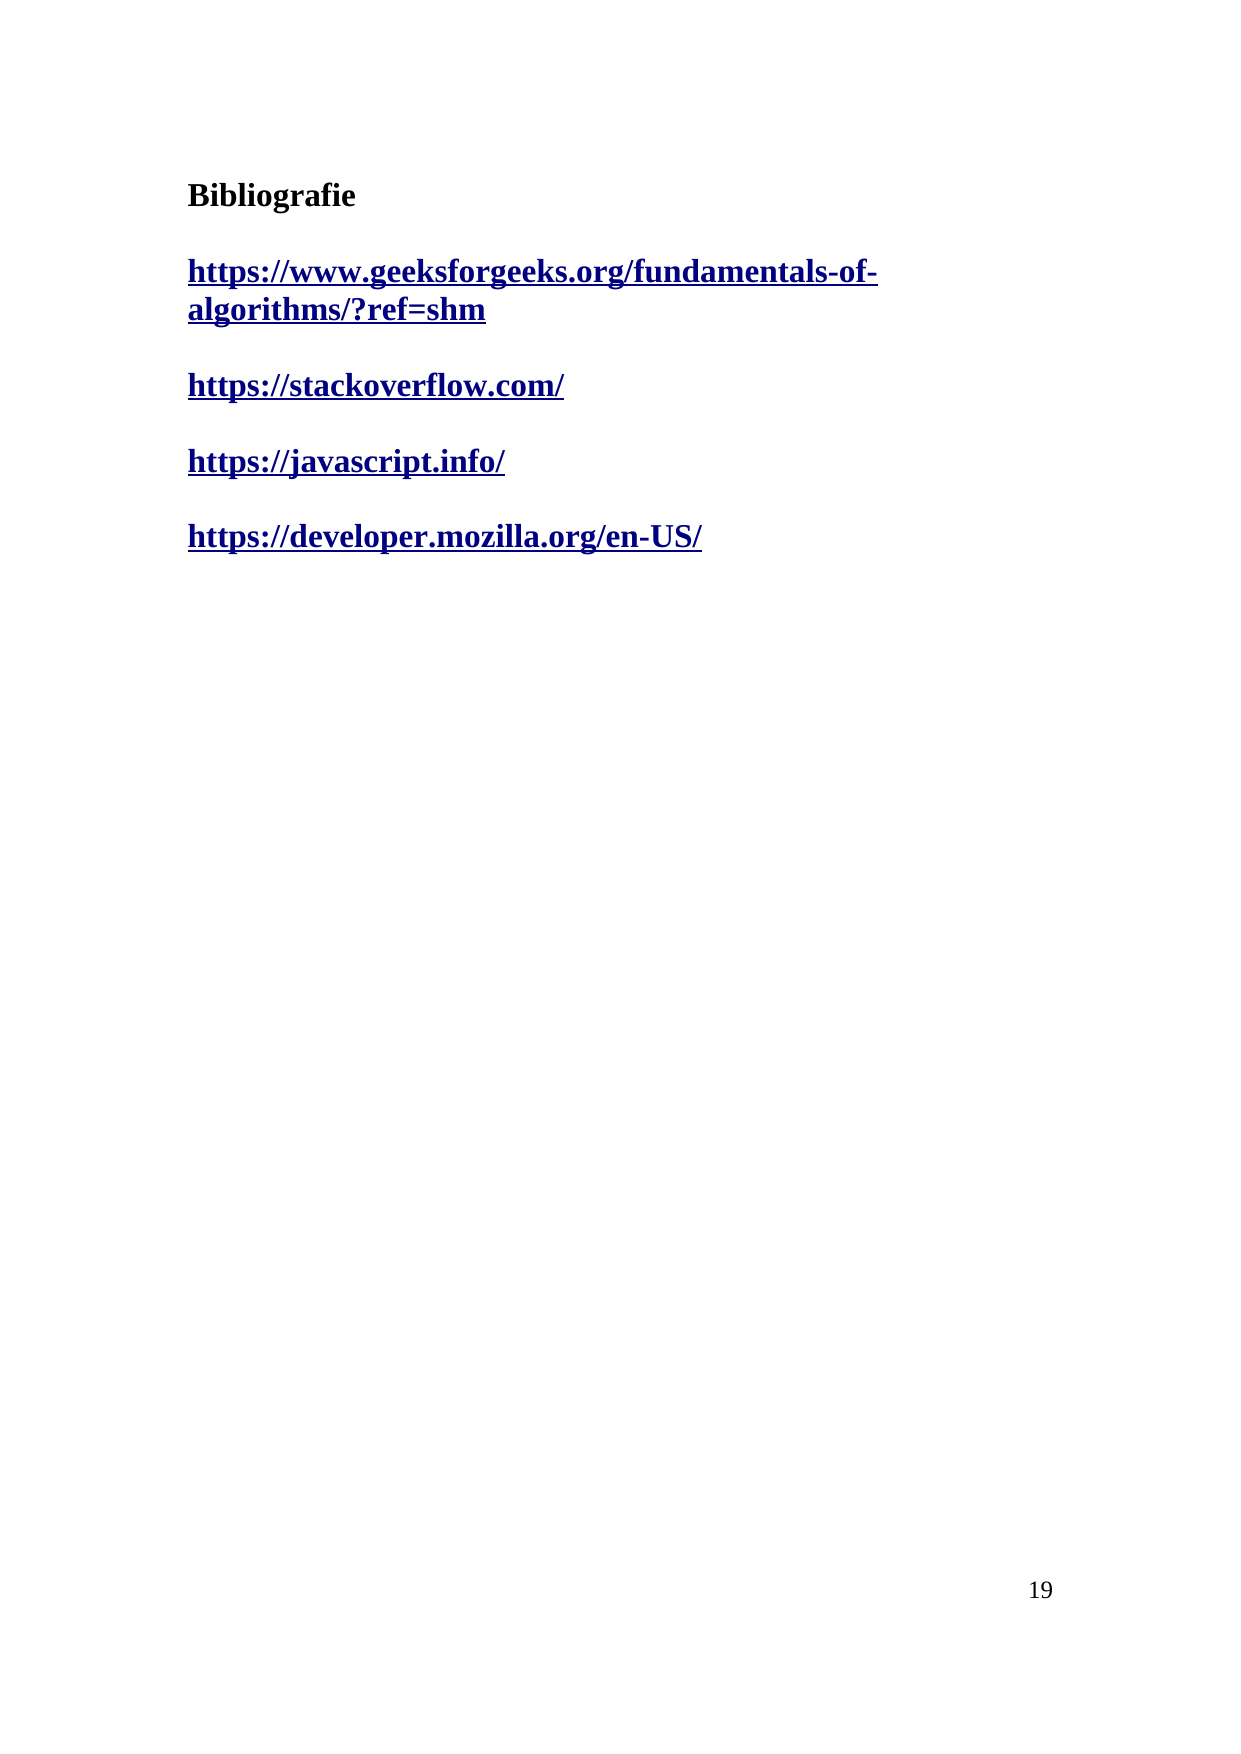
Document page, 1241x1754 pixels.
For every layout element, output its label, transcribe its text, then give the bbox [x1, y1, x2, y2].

subtitle https://stackoverflow.com/ [187, 365, 1053, 403]
subtitle https://developer.mozilla.org/en-US/ [187, 517, 1053, 555]
subtitle Bibliografie [187, 175, 1053, 213]
subtitle https://www.geeksforgeeks.org/fundamentals-of-algorithms/?ref=shm [187, 251, 1053, 327]
subtitle https://javascript.info/ [187, 441, 1053, 479]
